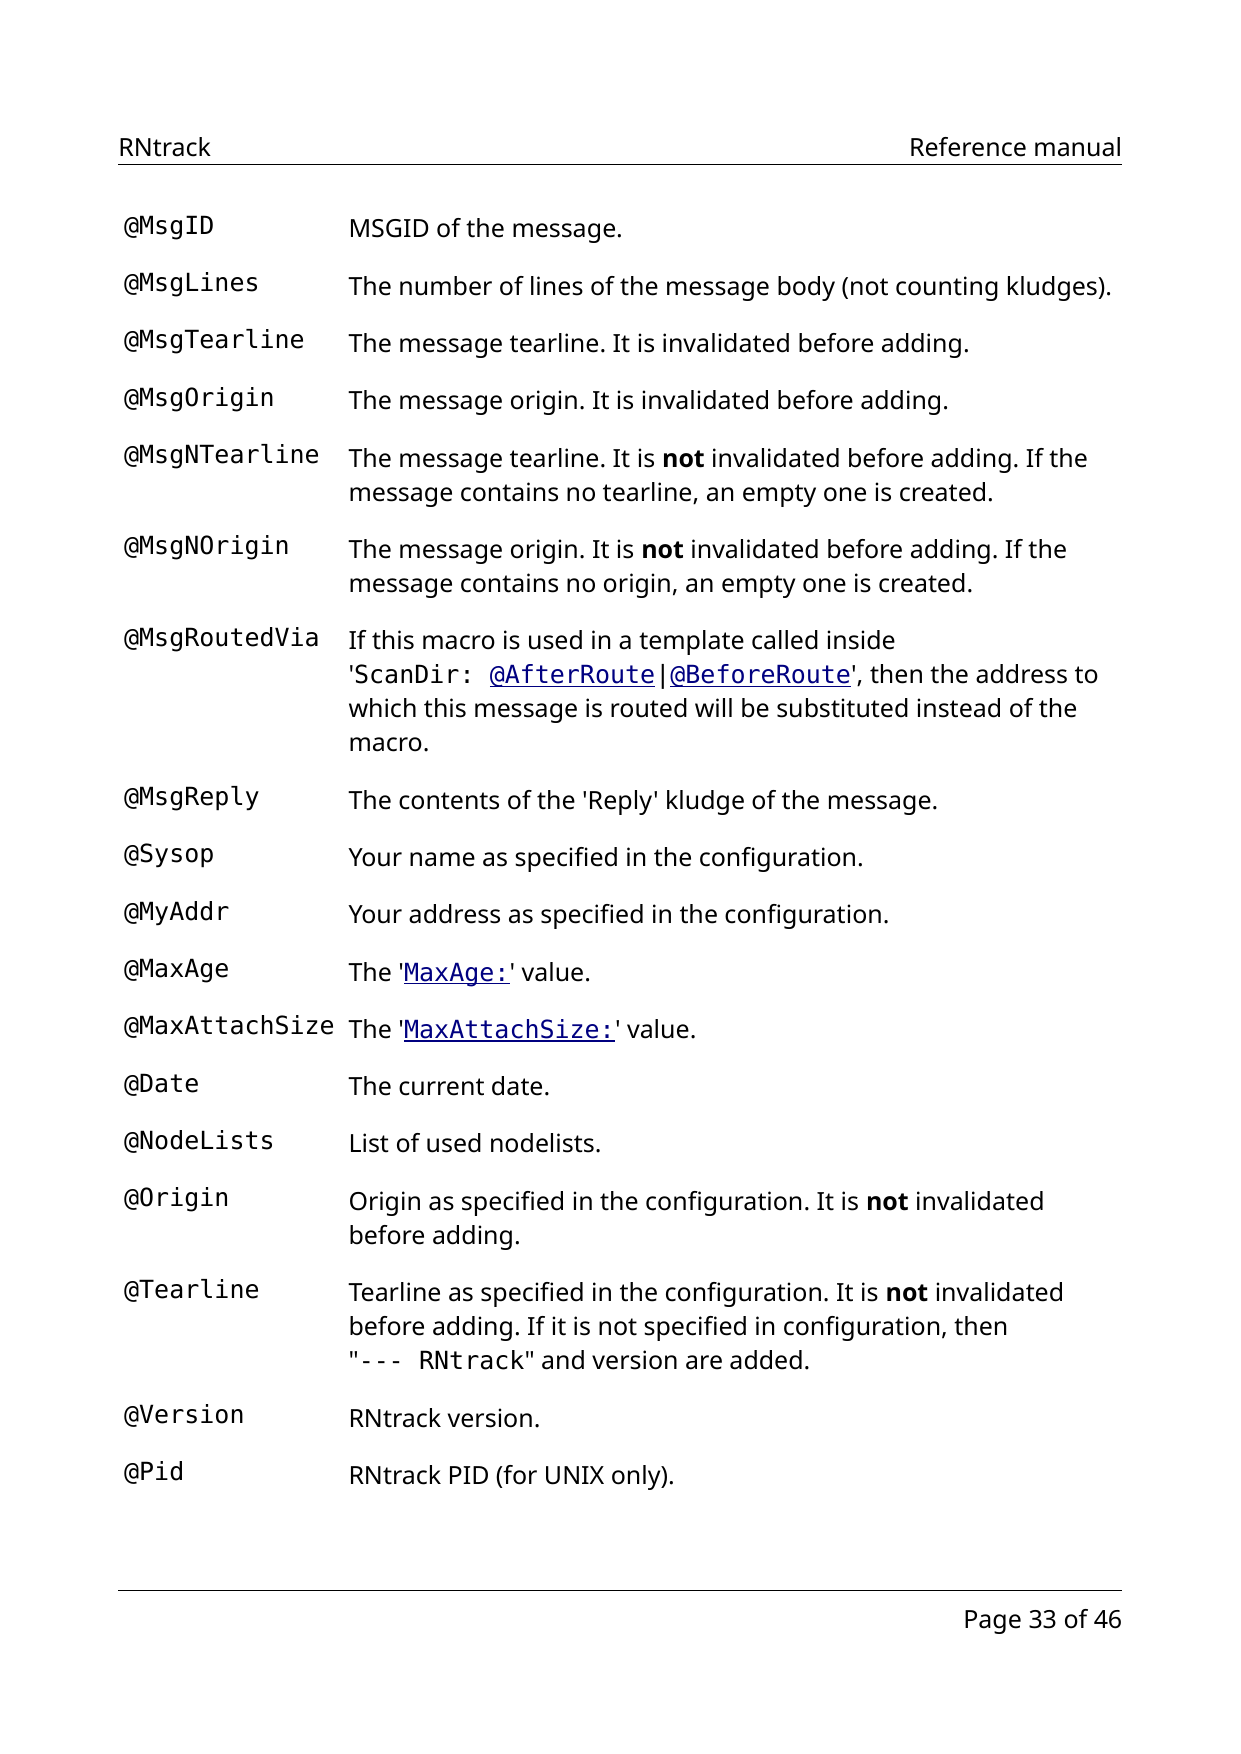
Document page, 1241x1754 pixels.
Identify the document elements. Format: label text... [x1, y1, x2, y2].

table_cell Tearline as specified in the configuration. It is not invalidated before adding. If it is not specified in configuration, then "--- RNtrack" and version are added. [343, 1257, 1122, 1383]
table_cell The message origin. It is invalidated before adding. [343, 365, 1122, 423]
table_cell @MaxAttachSize [118, 994, 343, 1051]
table_cell The contents of the 'Reply' kludge of the message. [343, 765, 1122, 822]
table_cell @Version [118, 1383, 343, 1440]
table_cell MSGID of the message. [343, 194, 1122, 251]
table_cell @MsgLines [118, 251, 343, 308]
table_cell @Tearline [118, 1257, 343, 1383]
table_cell Your name as specified in the configuration. [343, 822, 1122, 879]
table_cell @MsgNOrigin [118, 514, 343, 605]
table_cell @Sysop [118, 822, 343, 879]
table_cell @Origin [118, 1166, 343, 1257]
table_cell The 'MaxAttachSize:' value. [343, 994, 1122, 1051]
table_cell Origin as specified in the configuration. It is not invalidated before adding. [343, 1166, 1122, 1257]
table_cell @MsgNTearline [118, 423, 343, 514]
table_cell @MsgTearline [118, 308, 343, 365]
table_cell The message tearline. It is invalidated before adding. [343, 308, 1122, 365]
table_cell @MaxAge [118, 937, 343, 994]
table_cell @MyAddr [118, 880, 343, 937]
table_cell @Date [118, 1051, 343, 1109]
table_cell @MsgRoutedVia [118, 605, 343, 765]
table_cell @MsgID [118, 194, 343, 251]
table_cell Your address as specified in the configuration. [343, 880, 1122, 937]
table_cell @MsgReply [118, 765, 343, 822]
table_cell @Pid [118, 1440, 343, 1497]
table_cell @MsgOrigin [118, 365, 343, 423]
table_cell If this macro is used in a template called inside 'ScanDir: @AfterRoute|@BeforeRoute', then the address to which this message is routed will be substituted instead of the macro. [343, 605, 1122, 765]
table_cell The message tearline. It is not invalidated before adding. If the message contains no tearline, an empty one is created. [343, 423, 1122, 514]
table_cell RNtrack PID (for UNIX only). [343, 1440, 1122, 1497]
table_cell The message origin. It is not invalidated before adding. If the message contains no origin, an empty one is created. [343, 514, 1122, 605]
table_cell The 'MaxAge:' value. [343, 937, 1122, 994]
table_cell The number of lines of the message body (not counting kludges). [343, 251, 1122, 308]
table_cell @NodeLists [118, 1109, 343, 1166]
table_cell RNtrack version. [343, 1383, 1122, 1440]
table_cell The current date. [343, 1051, 1122, 1109]
table_cell List of used nodelists. [343, 1109, 1122, 1166]
